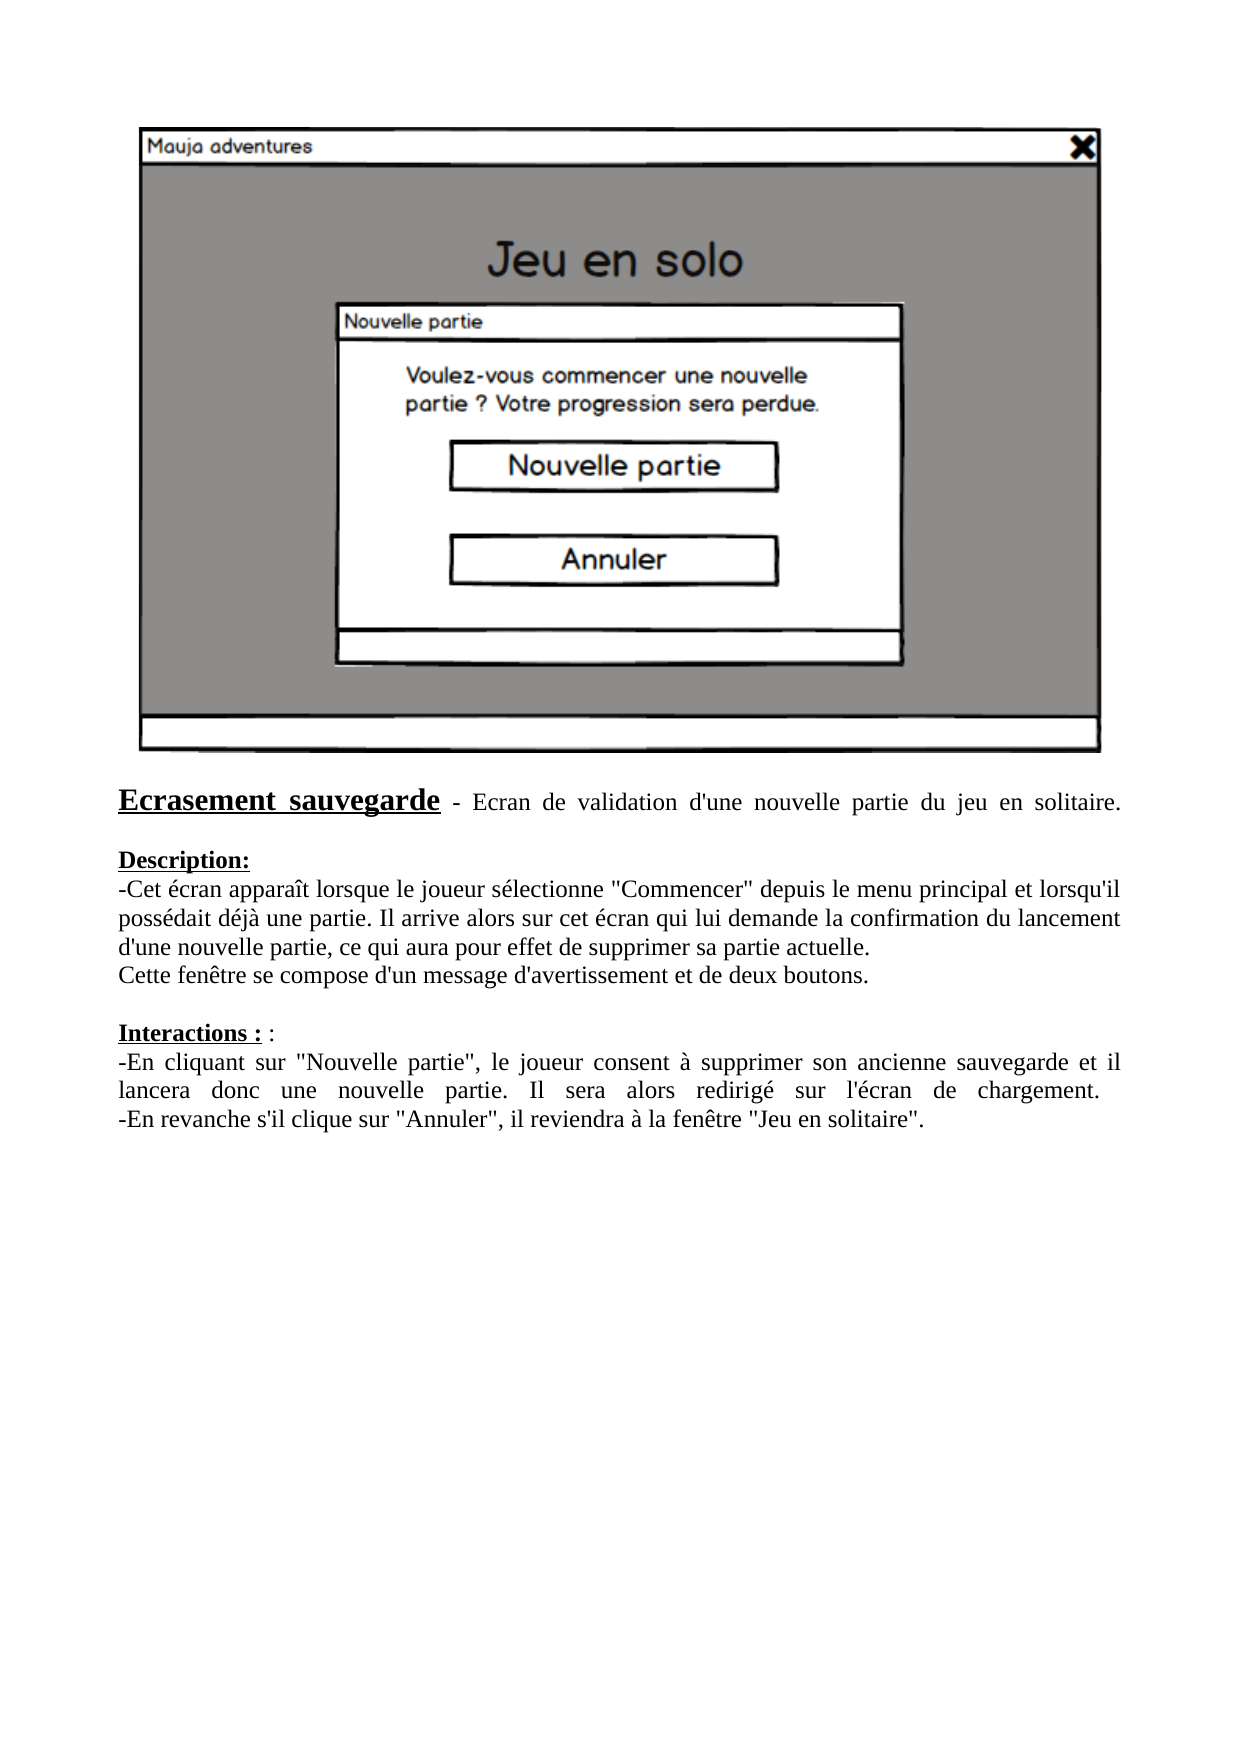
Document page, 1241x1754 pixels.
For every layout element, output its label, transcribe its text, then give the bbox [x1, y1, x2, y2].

picture [138, 127, 1102, 753]
text Interactions : : [118, 989, 1122, 1047]
text Ecrasement sauvegarde - Ecran de validation d'une nouvelle partie du jeu en solitaire. Description: -Cet écran apparaît lorsque le joueur sélectionne "Commencer" depuis le menu principal et lorsqu'il possédait déjà une partie. Il arrive alors sur cet écran qui lui demande la confirmation du lancement d'une nouvelle partie, ce qui aura pour effet de supprimer sa partie actuelle. [118, 781, 1122, 961]
text -En cliquant sur "Nouvelle partie", le joueur consent à supprimer son ancienne sauvegarde et il lancera donc une nouvelle partie. Il sera alors redirigé sur l'écran de chargement. -En revanche s'il clique sur "Annuler", il reviendra à la fenêtre "Jeu en solitaire". [118, 1047, 1122, 1133]
text Cette fenêtre se compose d'un message d'avertissement et de deux boutons. [118, 961, 1122, 989]
